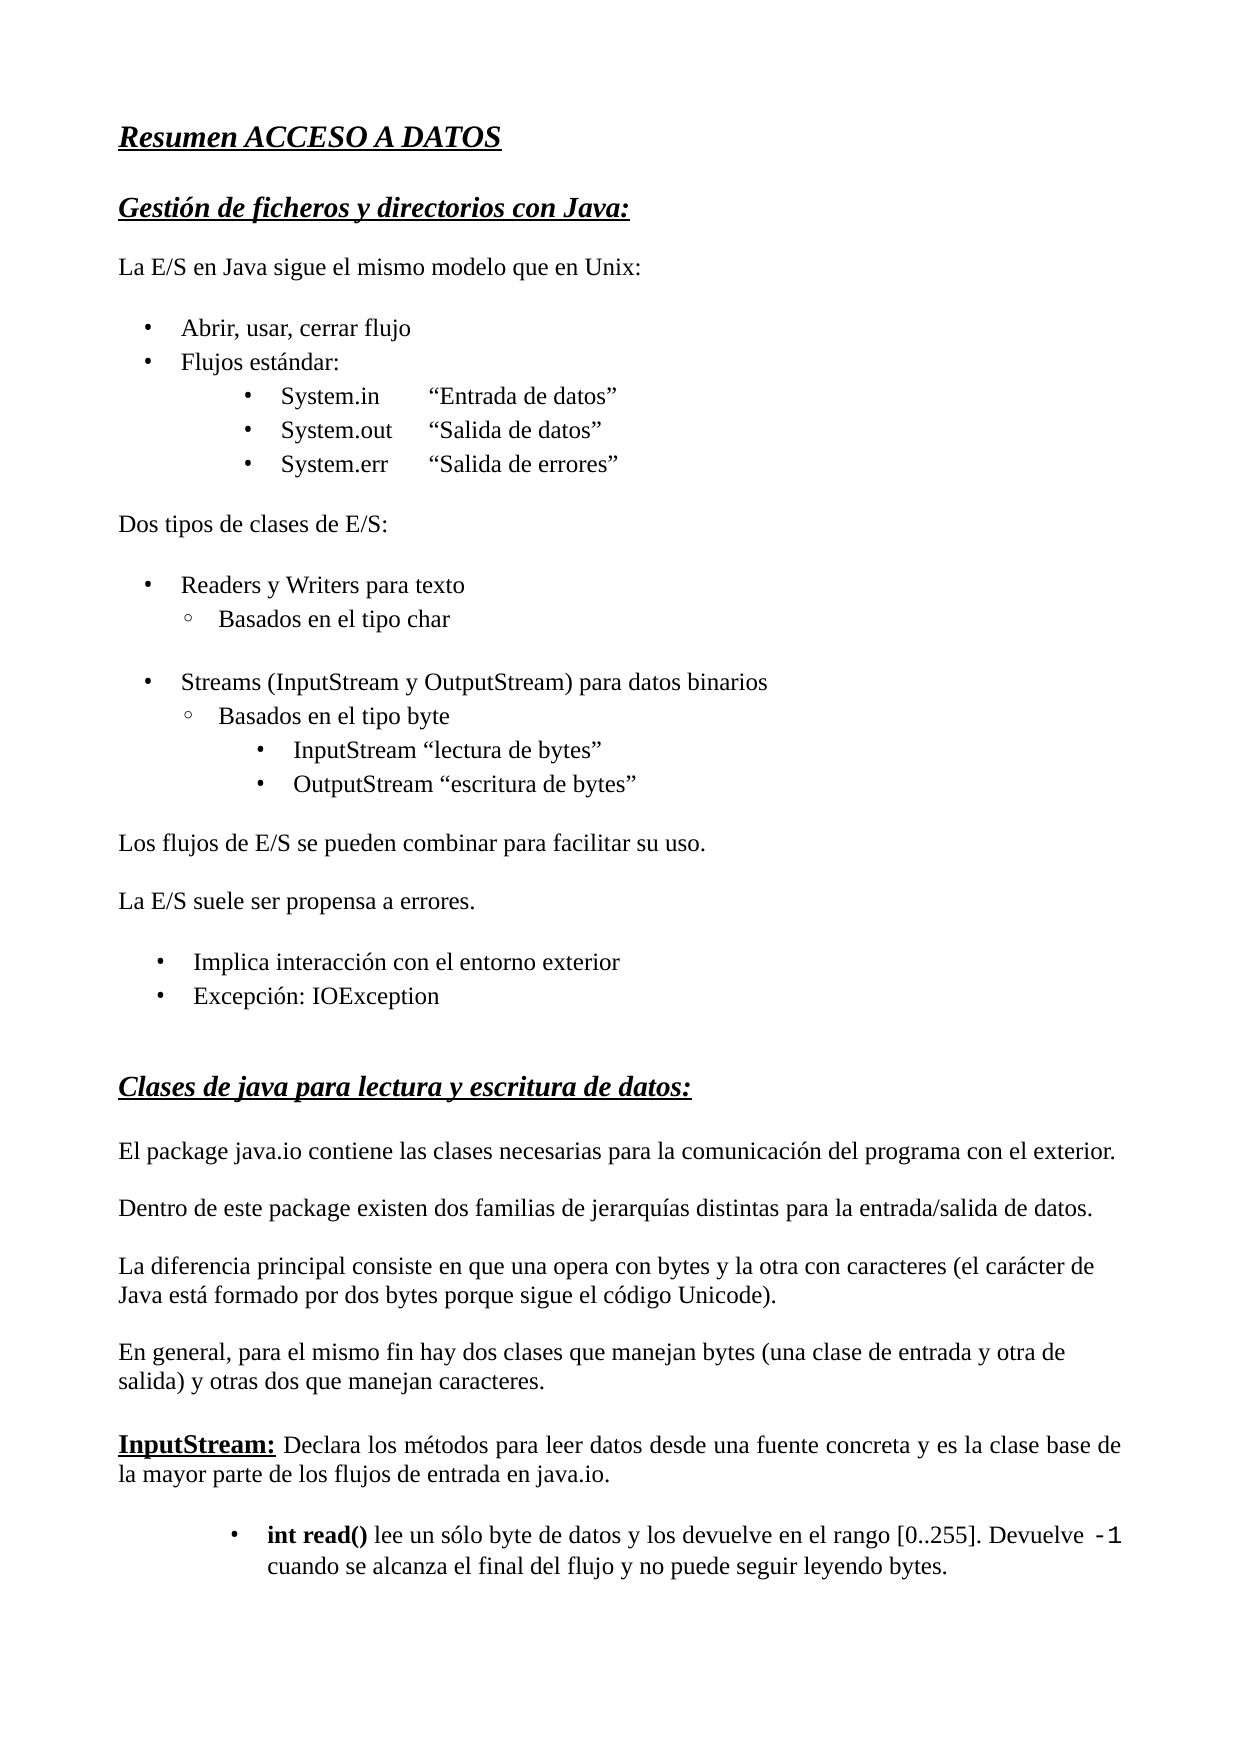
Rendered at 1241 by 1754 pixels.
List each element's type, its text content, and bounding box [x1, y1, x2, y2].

text La E/S en Java sigue el mismo modelo que en Unix: [118, 252, 1122, 281]
list Basados en el tipo byte [181, 697, 1122, 731]
list int read() lee un sólo byte de datos y los devuelve en el rango [0..255]. Devuelve -1 cuando se alcanza el final del flujo y no puede seguir leyendo bytes. [229, 1517, 1122, 1580]
text En general, para el mismo fin hay dos clases que manejan bytes (una clase de entrada y otra de salida) y otras dos que manejan caracteres. [118, 1308, 1122, 1395]
text Los flujos de E/S se pueden combinar para facilitar su uso. [118, 828, 1122, 857]
list System.in “Entrada de datos” [243, 378, 1122, 412]
subtitle InputStream “lectura de bytes” [256, 731, 1122, 765]
list Implica interacción con el entorno exterior [156, 943, 1122, 977]
list System.out “Salida de datos” [243, 412, 1122, 446]
list Streams (InputStream y OutputStream) para datos binarios [143, 663, 1122, 697]
text Gestión de ficheros y directorios con Java: [118, 190, 1122, 223]
text InputStream: Declara los métodos para leer datos desde una fuente concreta y es la clase base de la mayor parte de los flujos de entrada en java.io. [118, 1428, 1122, 1488]
text La E/S suele ser propensa a errores. [118, 886, 1122, 914]
text La diferencia principal consiste en que una opera con bytes y la otra con caracteres (el carácter de Java está formado por dos bytes porque sigue el código Unicode). [118, 1222, 1122, 1308]
list Flujos estándar: [143, 344, 1122, 378]
list Readers y Writers para texto [143, 566, 1122, 600]
list Basados en el tipo char [181, 600, 1122, 634]
list Abrir, usar, cerrar flujo [143, 310, 1122, 344]
text Dentro de este package existen dos familias de jerarquías distintas para la entrada/salida de datos. [118, 1165, 1122, 1222]
text Clases de java para lectura y escritura de datos: [118, 1069, 1122, 1102]
list Excepción: IOException [156, 977, 1122, 1011]
text El package java.io contiene las clases necesarias para la comunicación del programa con el exterior. [118, 1136, 1122, 1165]
subtitle OutputStream “escritura de bytes” [256, 765, 1122, 799]
list System.err “Salida de errores” [243, 446, 1122, 480]
text Resumen ACCESO A DATOS [118, 118, 1122, 154]
text Dos tipos de clases de E/S: [118, 509, 1122, 538]
